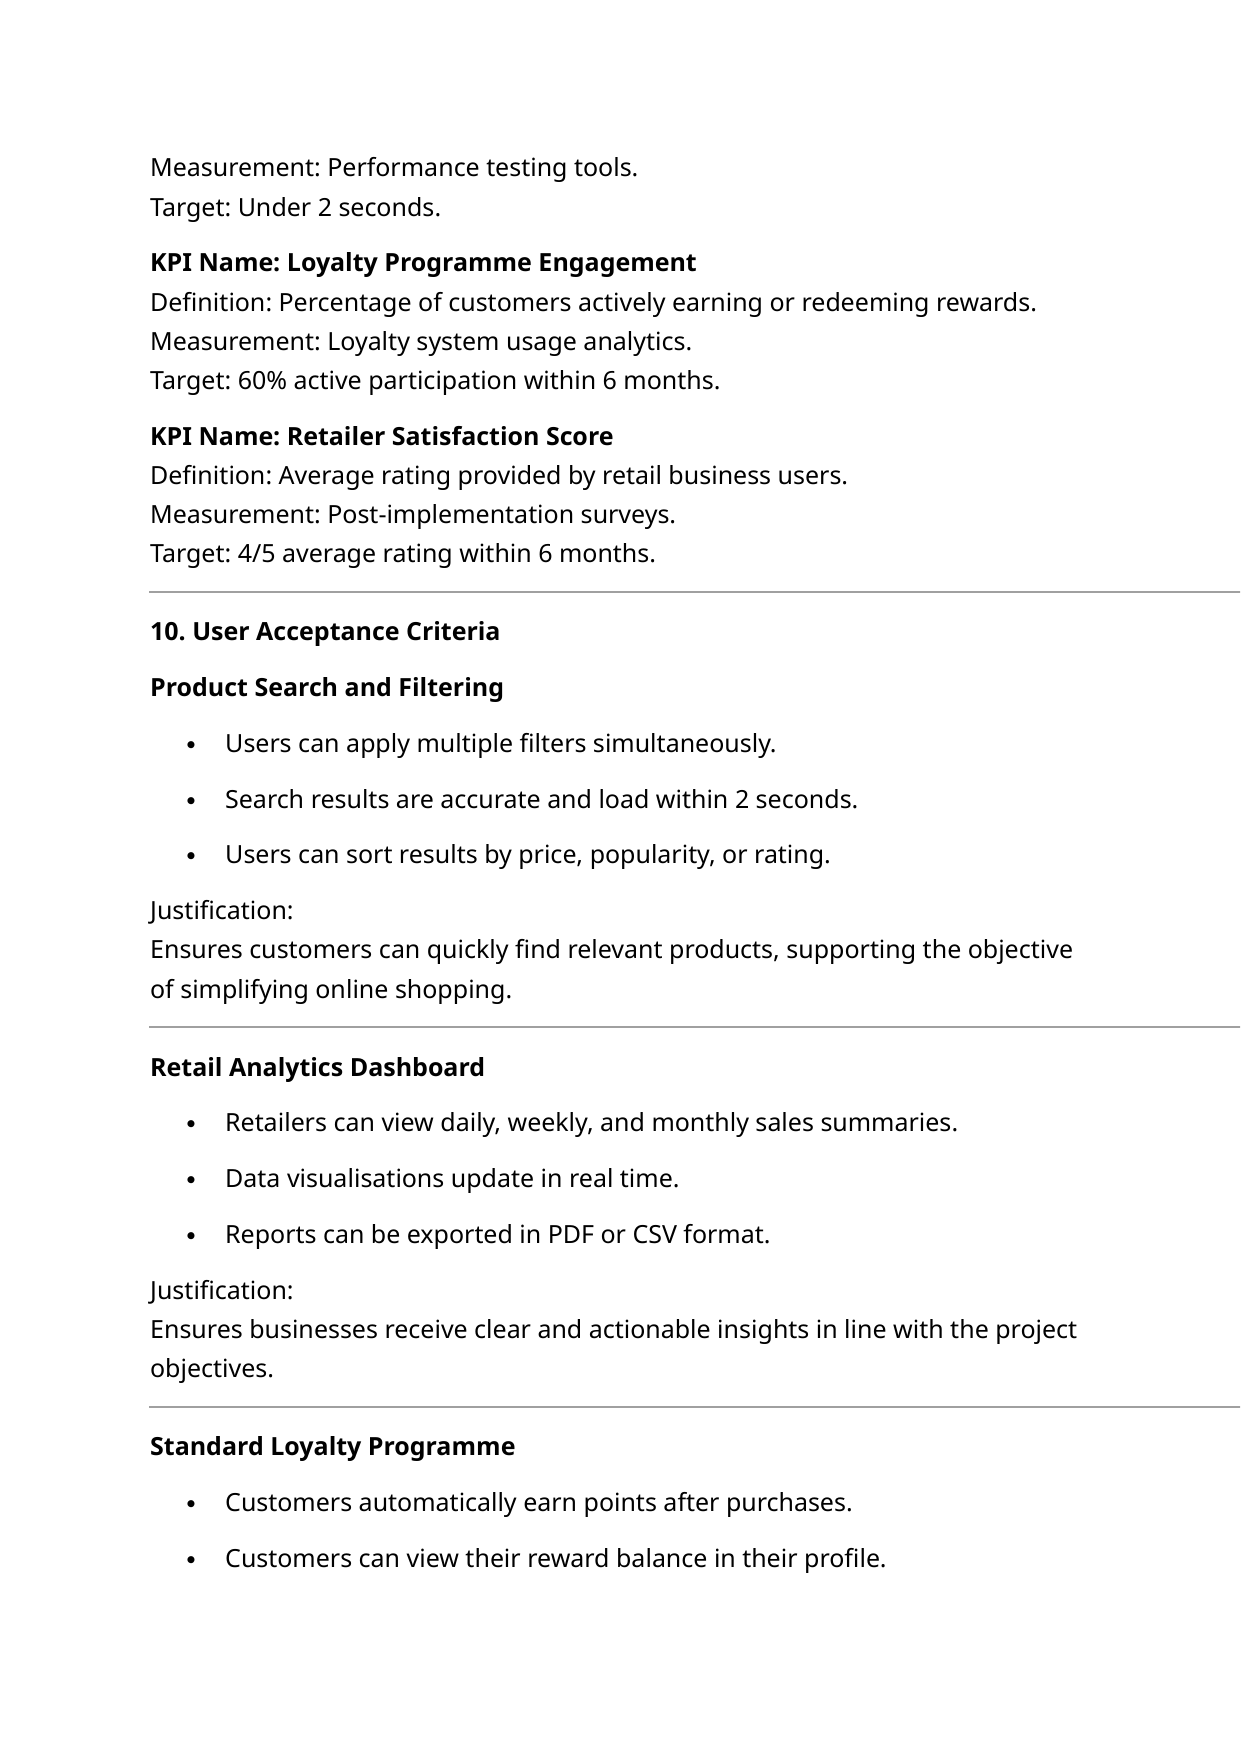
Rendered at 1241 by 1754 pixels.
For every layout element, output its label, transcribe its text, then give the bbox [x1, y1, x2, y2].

list Customers automatically earn points after purchases. [187, 1484, 1090, 1519]
text Standard Loyalty Programme [150, 1429, 1090, 1463]
list Retailers can view daily, weekly, and monthly sales summaries. [187, 1105, 1090, 1139]
list Customers can view their reward balance in their profile. [187, 1540, 1090, 1574]
text Justification: Ensures businesses receive clear and actionable insights in line with the project objectives. [150, 1272, 1090, 1385]
text KPI Name: Loyalty Programme Engagement Definition: Percentage of customers actively earning or redeeming rewards. Measurement: Loyalty system usage analytics. Target: 60% active participation within 6 months. [150, 245, 1090, 397]
text KPI Name: Retailer Satisfaction Score Definition: Average rating provided by retail business users. Measurement: Post-implementation surveys. Target: 4/5 average rating within 6 months. [150, 418, 1090, 570]
text Retail Analytics Dashboard [150, 1049, 1090, 1083]
text Product Search and Filtering [150, 669, 1090, 704]
text Justification: Ensures customers can quickly find relevant products, supporting the objective of simplifying online shopping. [150, 893, 1090, 1005]
text Measurement: Performance testing tools. Target: Under 2 seconds. [150, 150, 1090, 223]
list Users can apply multiple filters simultaneously. [187, 725, 1090, 759]
list Data visualisations update in real time. [187, 1161, 1090, 1195]
list Search results are accurate and load within 2 seconds. [187, 781, 1090, 815]
list Reports can be exported in PDF or CSV format. [187, 1217, 1090, 1251]
list Users can sort results by price, popularity, or rating. [187, 837, 1090, 871]
text 10. User Acceptance Criteria [150, 614, 1090, 648]
